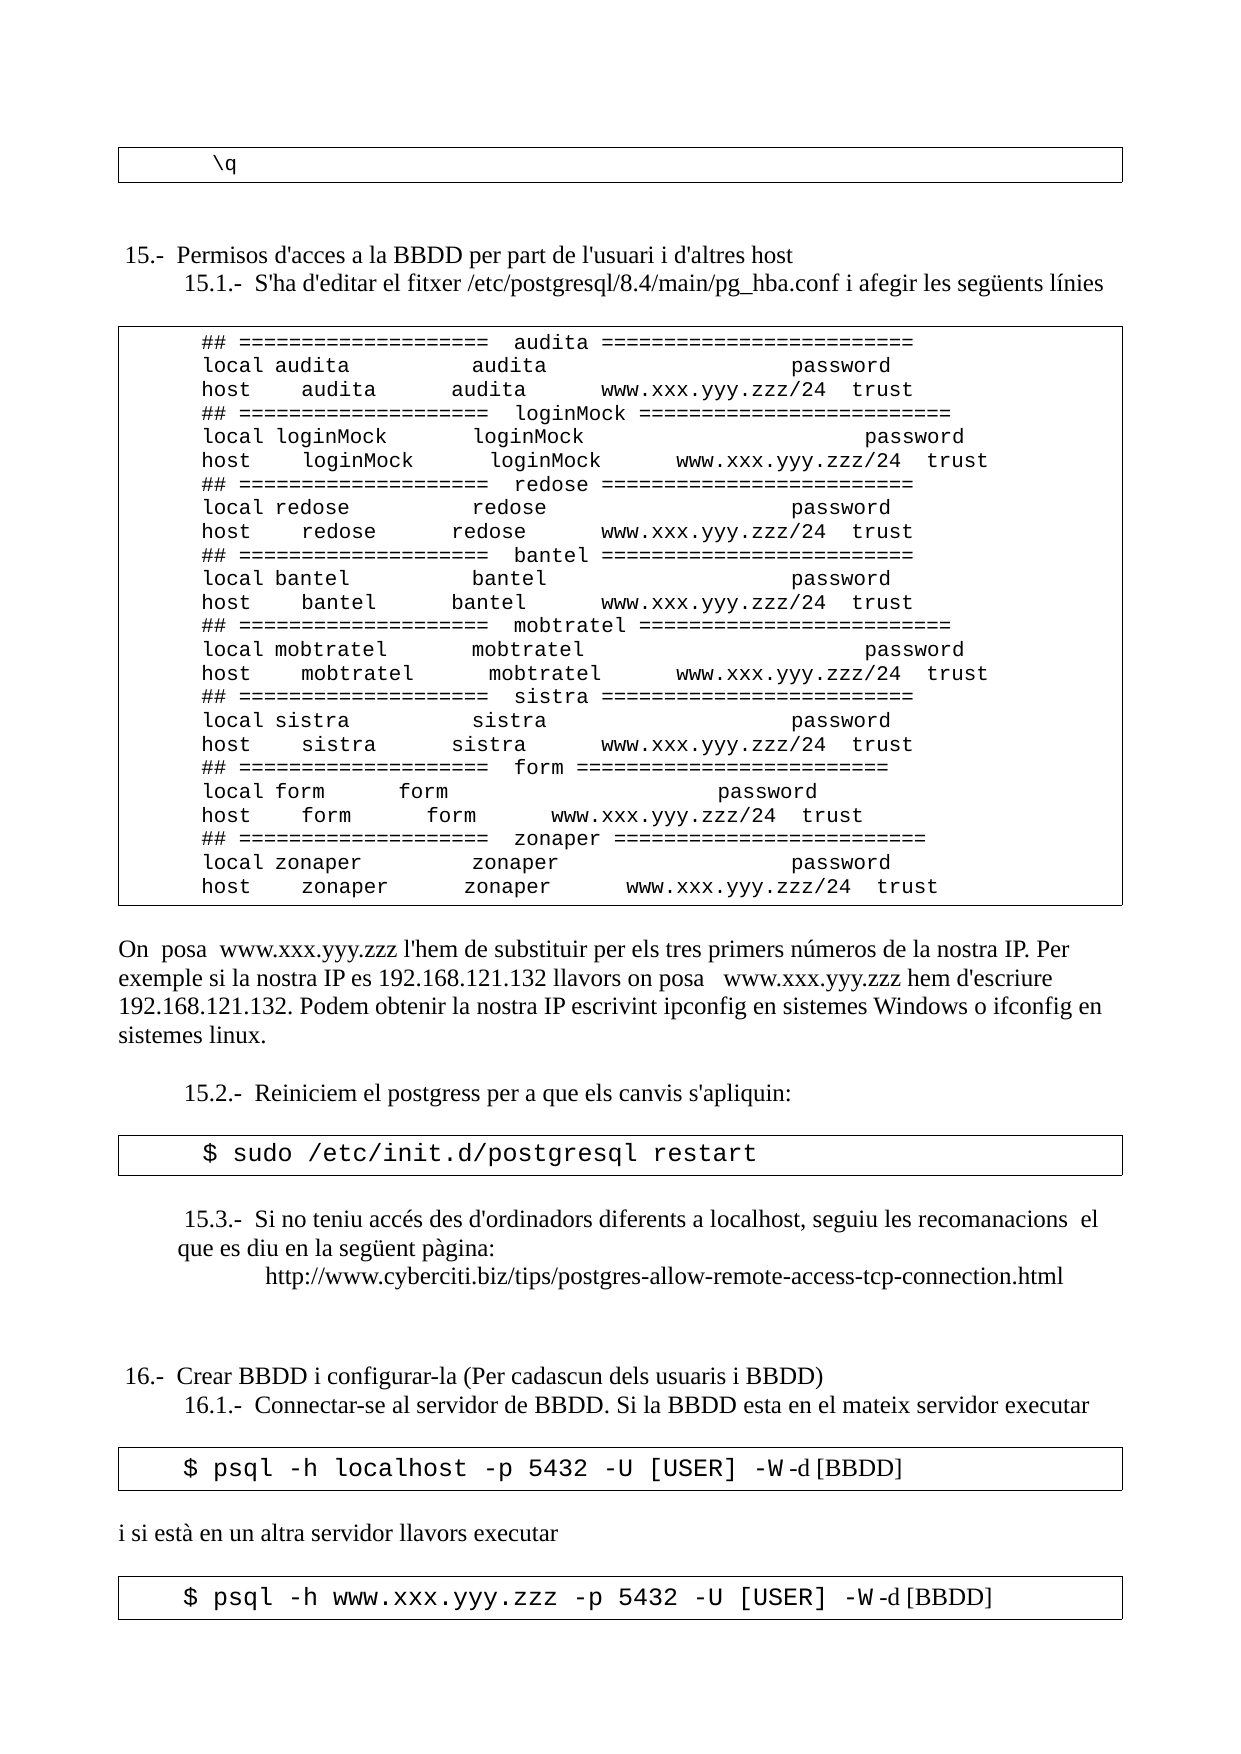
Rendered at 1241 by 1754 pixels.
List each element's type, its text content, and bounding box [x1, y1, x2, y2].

list Crear BBDD i configurar-la (Per cadascun dels usuaris i BBDD) [118, 1361, 1122, 1390]
table_header $ psql -h www.xxx.yyy.zzz -p 5432 -U [USER] -W -d [BBDD] [119, 1577, 1122, 1618]
table_header \q [119, 148, 1122, 182]
table_header $ sudo /etc/init.d/postgresql restart [119, 1136, 1122, 1175]
table_header $ psql -h localhost -p 5432 -U [USER] -W -d [BBDD] [119, 1448, 1122, 1490]
list Permisos d'acces a la BBDD per part de l'usuari i d'altres host [118, 240, 1122, 268]
list Connectar-se al servidor de BBDD. Si la BBDD esta en el mateix servidor executar [177, 1390, 1122, 1418]
list Si no teniu accés des d'ordinadors diferents a localhost, seguiu les recomanacions el que es diu en la següent pàgina: [177, 1204, 1122, 1261]
list On posa www.xxx.yyy.zzz l'hem de substituir per els tres primers números de la nostra IP. Per exemple si la nostra IP es 192.168.121.132 llavors on posa www.xxx.yyy.zzz hem d'escriure 192.168.121.132. Podem obtenir la nostra IP escrivint ipconfig en sistemes Windows o ifconfig en sistemes linux. [118, 934, 1122, 1049]
table_header ## ==================== audita ========================= local audita audita password host audita audita www.xxx.yyy.zzz/24 trust ## ==================== loginMock ========================= local loginMock loginMock password host loginMock loginMock www.xxx.yyy.zzz/24 trust ## ==================== redose ========================= local redose redose password host redose redose www.xxx.yyy.zzz/24 trust ## ==================== bantel ========================= local bantel bantel password host bantel bantel www.xxx.yyy.zzz/24 trust ## ==================== mobtratel ========================= local mobtratel mobtratel password host mobtratel mobtratel www.xxx.yyy.zzz/24 trust ## ==================== sistra ========================= local sistra sistra password host sistra sistra www.xxx.yyy.zzz/24 trust ## ==================== form ========================= local form form password host form form www.xxx.yyy.zzz/24 trust ## ==================== zonaper ========================= local zonaper zonaper password host zonaper zonaper www.xxx.yyy.zzz/24 trust [119, 327, 1122, 905]
list Reiniciem el postgress per a que els canvis s'apliquin: [177, 1078, 1122, 1106]
text http://www.cyberciti.biz/tips/postgres-allow-remote-access-tcp-connection.html [118, 1261, 1122, 1290]
text i si està en un altra servidor llavors executar [118, 1518, 1122, 1547]
list S'ha d'editar el fitxer /etc/postgresql/8.4/main/pg_hba.conf i afegir les següents línies [177, 268, 1122, 297]
